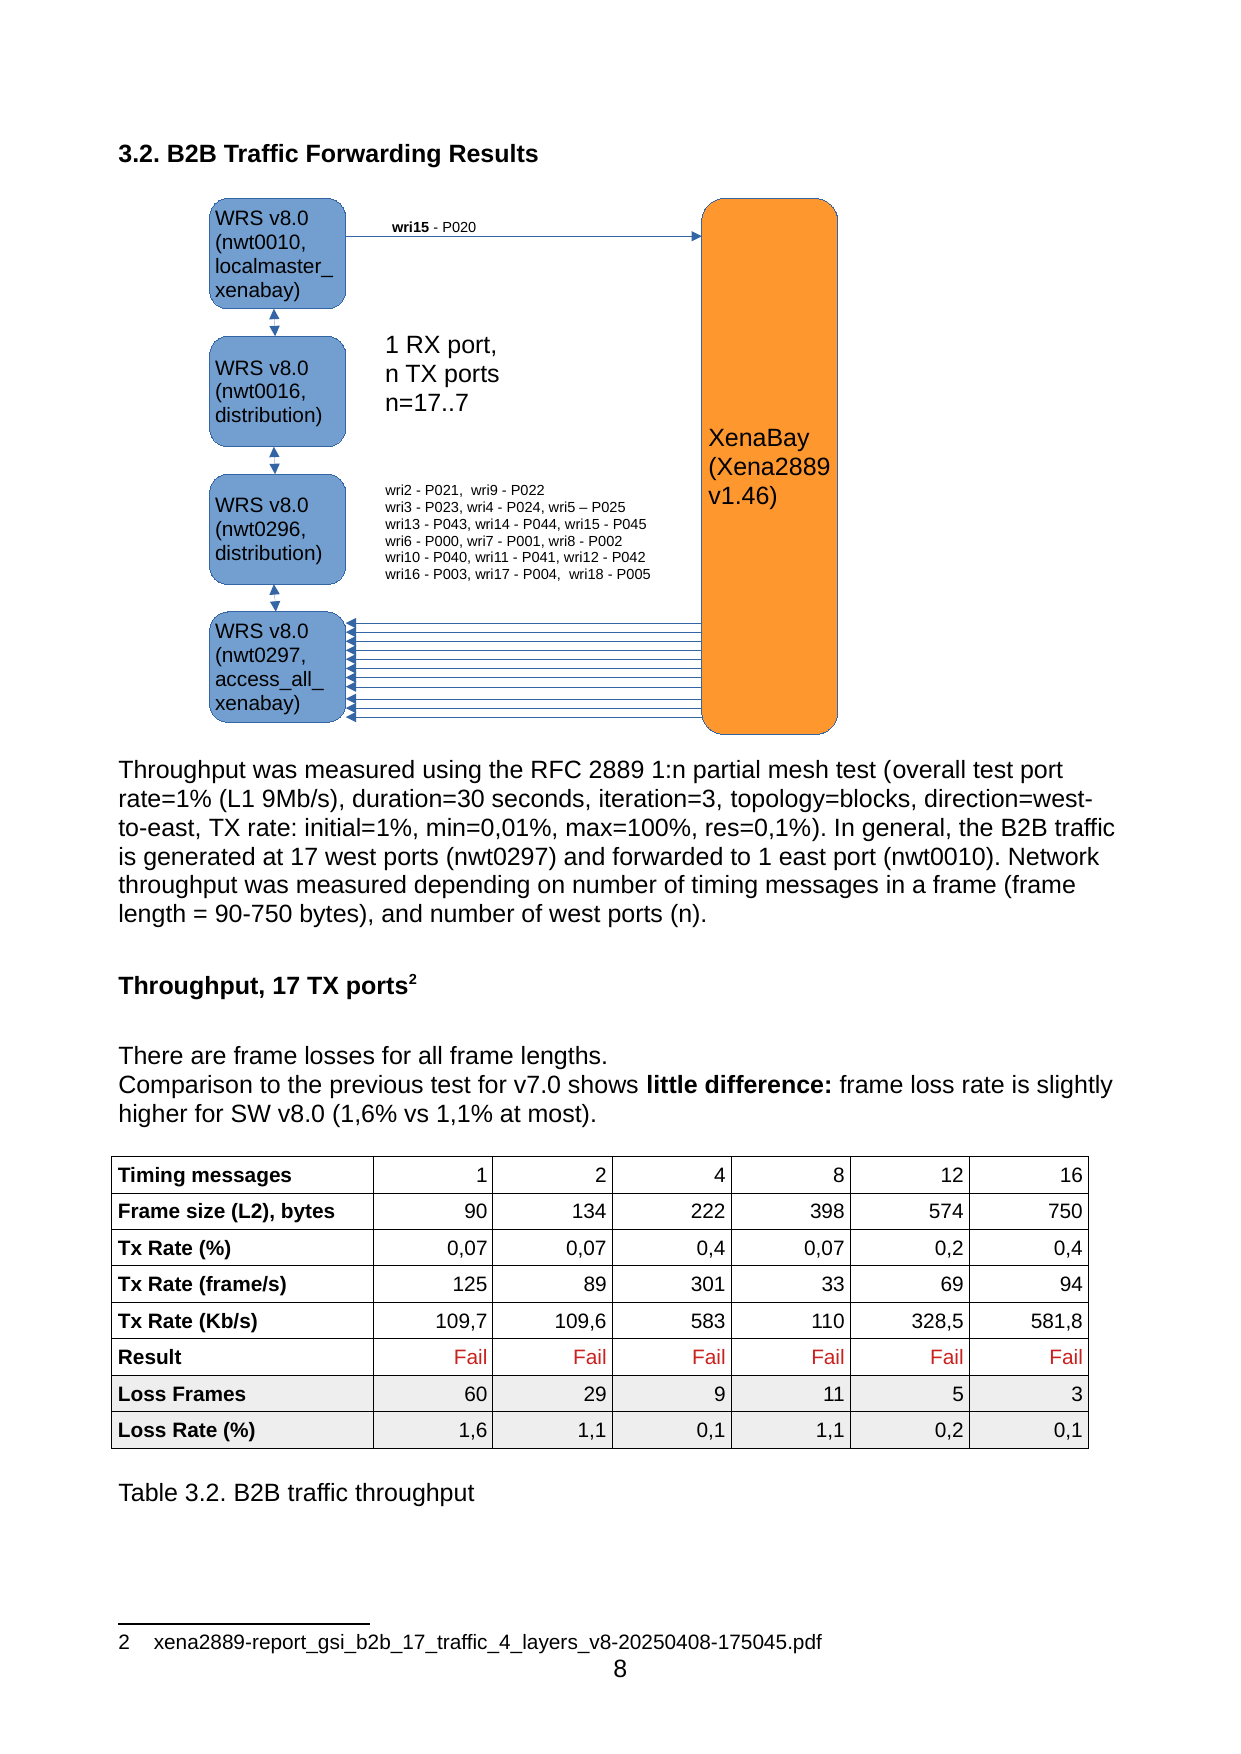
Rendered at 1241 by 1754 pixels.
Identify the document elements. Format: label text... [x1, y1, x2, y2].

table_header 8 [732, 1157, 850, 1192]
table_cell 222 [613, 1194, 731, 1229]
table_cell 5 [851, 1376, 969, 1411]
table_cell 29 [493, 1376, 612, 1411]
text There are frame losses for all frame lengths. [118, 1041, 1122, 1070]
subtitle Throughput, 17 TX ports [118, 971, 1122, 1000]
table_cell 301 [613, 1266, 731, 1302]
table_cell Tx Rate (frame/s) [112, 1266, 373, 1302]
table_cell 0,2 [851, 1230, 969, 1265]
table_cell 0,07 [374, 1230, 492, 1265]
table_cell 60 [374, 1376, 492, 1411]
table_cell 125 [374, 1266, 492, 1302]
table_cell 398 [732, 1194, 850, 1229]
table_cell Frame size (L2), bytes [112, 1194, 373, 1229]
text xena2889-report_gsi_b2b_17_traffic_4_layers_v8-20250408-175045.pdf [118, 1630, 1122, 1654]
table_cell Tx Rate (%) [112, 1230, 373, 1265]
table_cell 109,6 [493, 1303, 612, 1338]
table_cell 94 [970, 1266, 1088, 1302]
table_cell 3 [970, 1376, 1088, 1411]
table_cell 1,1 [732, 1412, 850, 1448]
table_header Timing messages [112, 1157, 373, 1192]
table_cell 90 [374, 1194, 492, 1229]
table_header 1 [374, 1157, 492, 1192]
table_cell 33 [732, 1266, 850, 1302]
text Throughput was measured using the RFC 2889 1:n partial mesh test (overall test port rate=1% (L1 9Mb/s), duration=30 seconds, iteration=3, topology=blocks, direction=west-to-east, TX rate: initial=1%, min=0,01%, max=100%, res=0,1%). In general, the B2B traffic is generated at 17 west ports (nwt0297) and forwarded to 1 east port (nwt0010). Network throughput was measured depending on number of timing messages in a frame (frame length = 90-750 bytes), and number of west ports (n). [118, 755, 1122, 928]
table_cell Loss Frames [112, 1376, 373, 1411]
table_cell 581,8 [970, 1303, 1088, 1338]
table_cell Fail [493, 1339, 612, 1375]
table_cell Loss Rate (%) [112, 1412, 373, 1448]
table_cell 328,5 [851, 1303, 969, 1338]
table_header 4 [613, 1157, 731, 1192]
table_cell 110 [732, 1303, 850, 1338]
table_cell 574 [851, 1194, 969, 1229]
table_cell 134 [493, 1194, 612, 1229]
table_cell Fail [374, 1339, 492, 1375]
table_cell 0,07 [732, 1230, 850, 1265]
table_cell 0,2 [851, 1412, 969, 1448]
table_cell 9 [613, 1376, 731, 1411]
table_cell Fail [851, 1339, 969, 1375]
table_cell 0,1 [970, 1412, 1088, 1448]
table_cell 89 [493, 1266, 612, 1302]
table_cell 0,07 [493, 1230, 612, 1265]
table_cell 0,4 [613, 1230, 731, 1265]
table_cell Fail [613, 1339, 731, 1375]
table_cell 11 [732, 1376, 850, 1411]
table_cell 1,1 [493, 1412, 612, 1448]
table_cell Fail [970, 1339, 1088, 1375]
table_cell Fail [732, 1339, 850, 1375]
table_cell 69 [851, 1266, 969, 1302]
text Table 3.2. B2B traffic throughput [118, 1477, 1122, 1506]
text Comparison to the previous test for v7.0 shows little difference: frame loss rate is slightly higher for SW v8.0 (1,6% vs 1,1% at most). [118, 1070, 1122, 1127]
table_header 2 [493, 1157, 612, 1192]
table_header 12 [851, 1157, 969, 1192]
table_cell 109,7 [374, 1303, 492, 1338]
subtitle 3.2. B2B Traffic Forwarding Results [118, 139, 1122, 168]
table_cell Result [112, 1339, 373, 1375]
table_cell 1,6 [374, 1412, 492, 1448]
table_header 16 [970, 1157, 1088, 1192]
table_cell 0,1 [613, 1412, 731, 1448]
table_cell 583 [613, 1303, 731, 1338]
table_cell 0,4 [970, 1230, 1088, 1265]
table_cell 750 [970, 1194, 1088, 1229]
table_cell Tx Rate (Kb/s) [112, 1303, 373, 1338]
